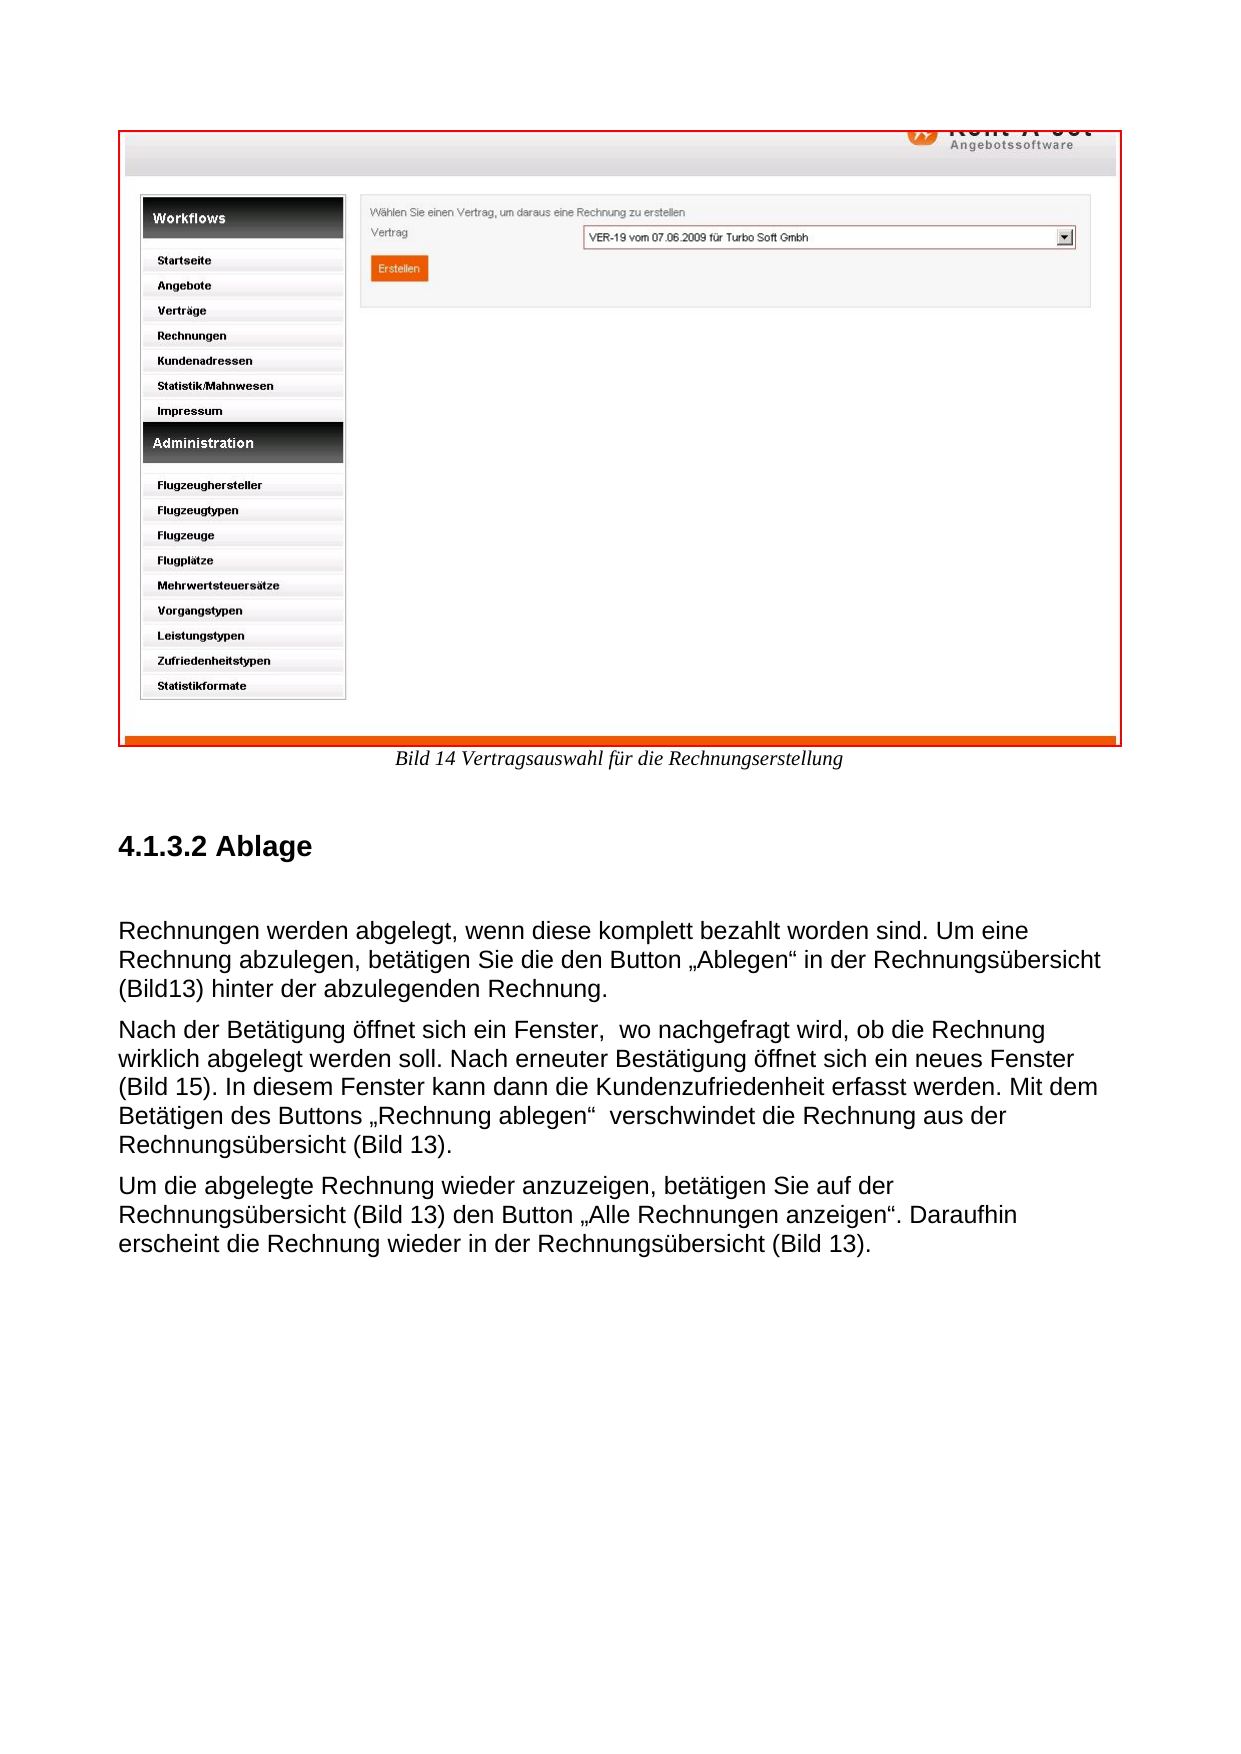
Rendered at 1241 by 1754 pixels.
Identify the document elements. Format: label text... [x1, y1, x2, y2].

subtitle 4.1.3.2 Ablage [118, 829, 1122, 862]
text Rechnungen werden abgelegt, wenn diese komplett bezahlt worden sind. Um eine Rechnung abzulegen, betätigen Sie die den Button „Ablegen“ in der Rechnungsübersicht (Bild13) hinter der abzulegenden Rechnung. [118, 916, 1122, 1002]
text Bild 14 Vertragsauswahl für die Rechnungserstellung [118, 747, 1122, 770]
picture [118, 130, 1122, 747]
text Um die abgelegte Rechnung wieder anzuzeigen, betätigen Sie auf der Rechnungsübersicht (Bild 13) den Button „Alle Rechnungen anzeigen“. Daraufhin erscheint die Rechnung wieder in der Rechnungsübersicht (Bild 13). [118, 1171, 1122, 1257]
text Nach der Betätigung öffnet sich ein Fenster, wo nachgefragt wird, ob die Rechnung wirklich abgelegt werden soll. Nach erneuter Bestätigung öffnet sich ein neues Fenster (Bild 15). In diesem Fenster kann dann die Kundenzufriedenheit erfasst werden. Mit dem Betätigen des Buttons „Rechnung ablegen“ verschwindet die Rechnung aus der Rechnungsübersicht (Bild 13). [118, 1015, 1122, 1159]
